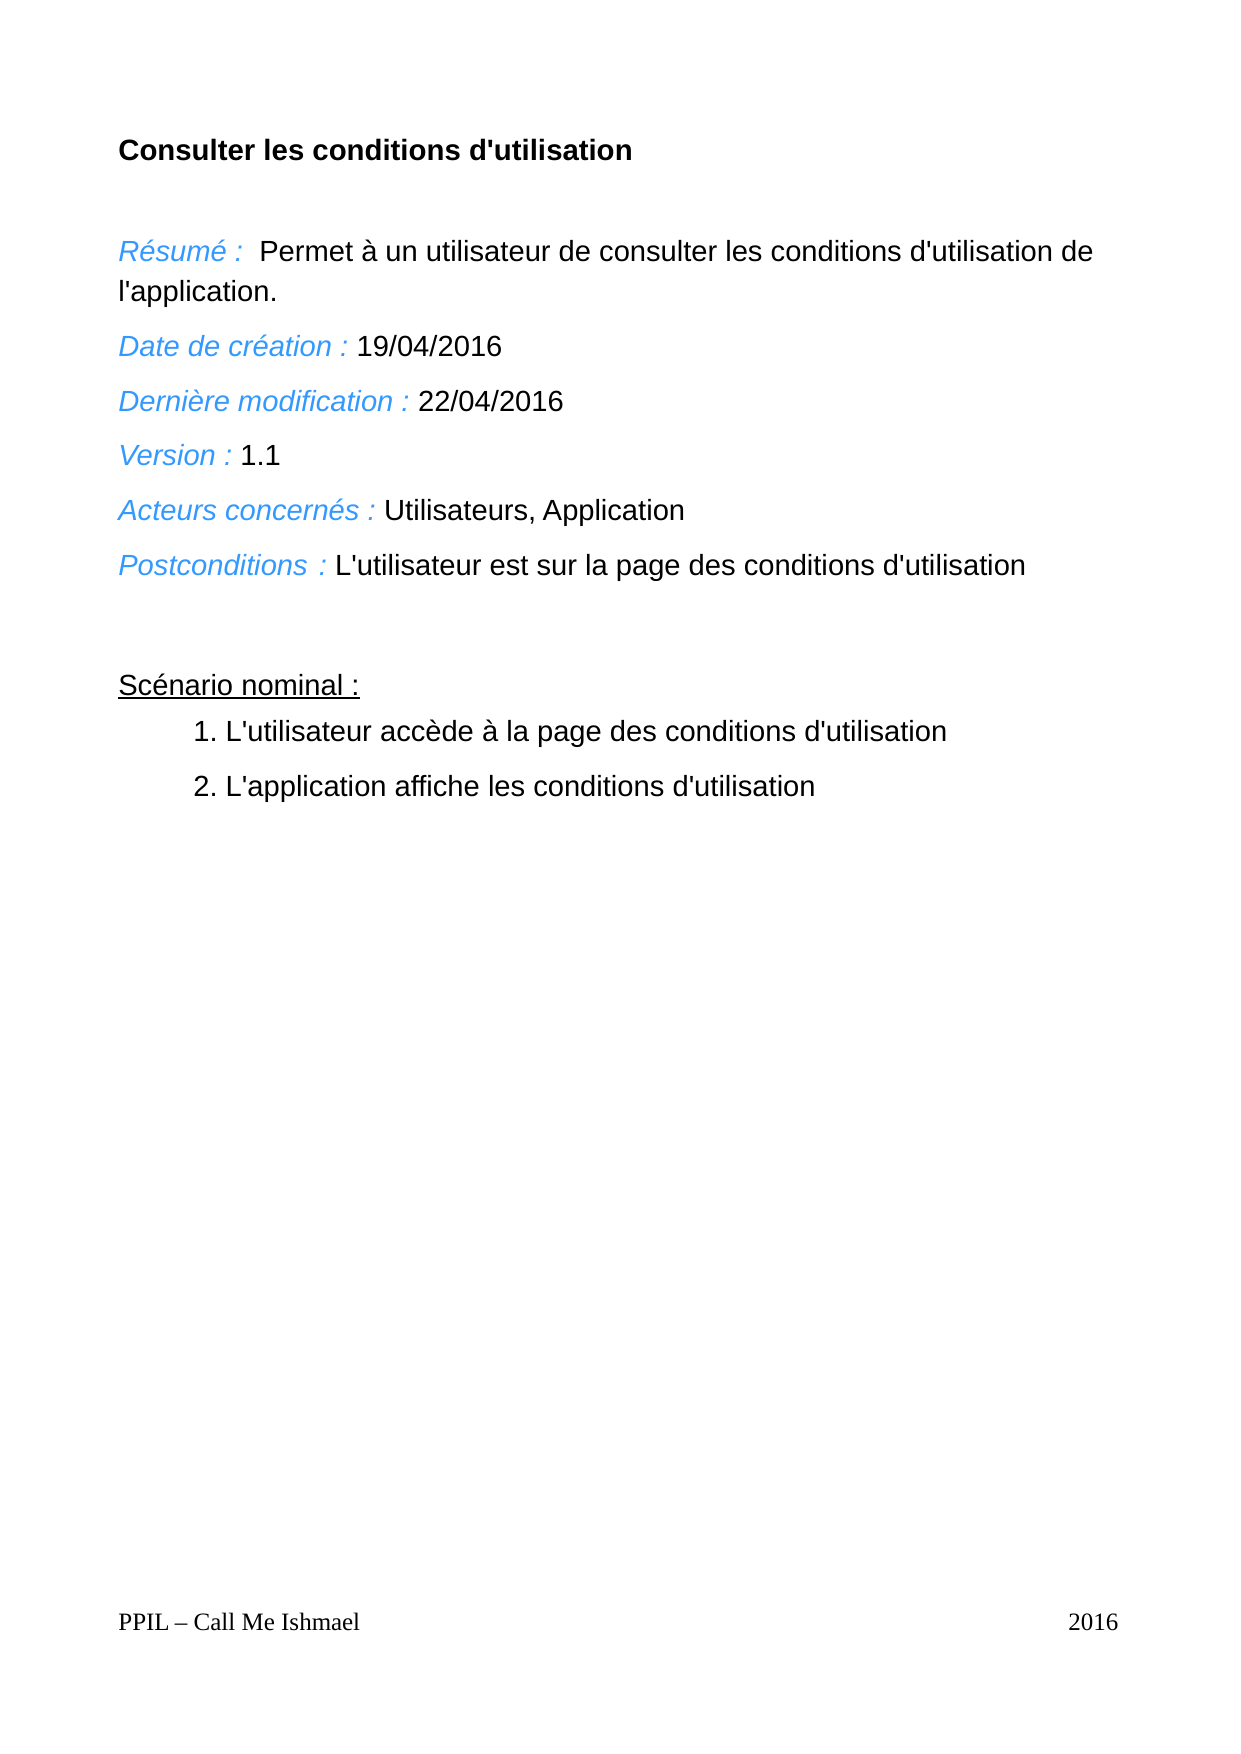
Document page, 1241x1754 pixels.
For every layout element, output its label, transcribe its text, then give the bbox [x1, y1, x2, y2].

subtitle Consulter les conditions d'utilisation [118, 133, 1122, 166]
text 2. L'application affiche les conditions d'utilisation [118, 769, 1122, 802]
text Résumé : Permet à un utilisateur de consulter les conditions d'utilisation de l'application. [118, 234, 1122, 307]
subtitle Scénario nominal : [118, 668, 1122, 701]
text Date de création : 19/04/2016 [118, 329, 1122, 362]
text Dernière modification : 22/04/2016 [118, 383, 1122, 417]
text Version : 1.1 [118, 438, 1122, 472]
text Acteurs concernés : Utilisateurs, Application [118, 493, 1122, 527]
text 1. L'utilisateur accède à la page des conditions d'utilisation [118, 714, 1122, 747]
text Postconditions : L'utilisateur est sur la page des conditions d'utilisation [118, 548, 1122, 581]
